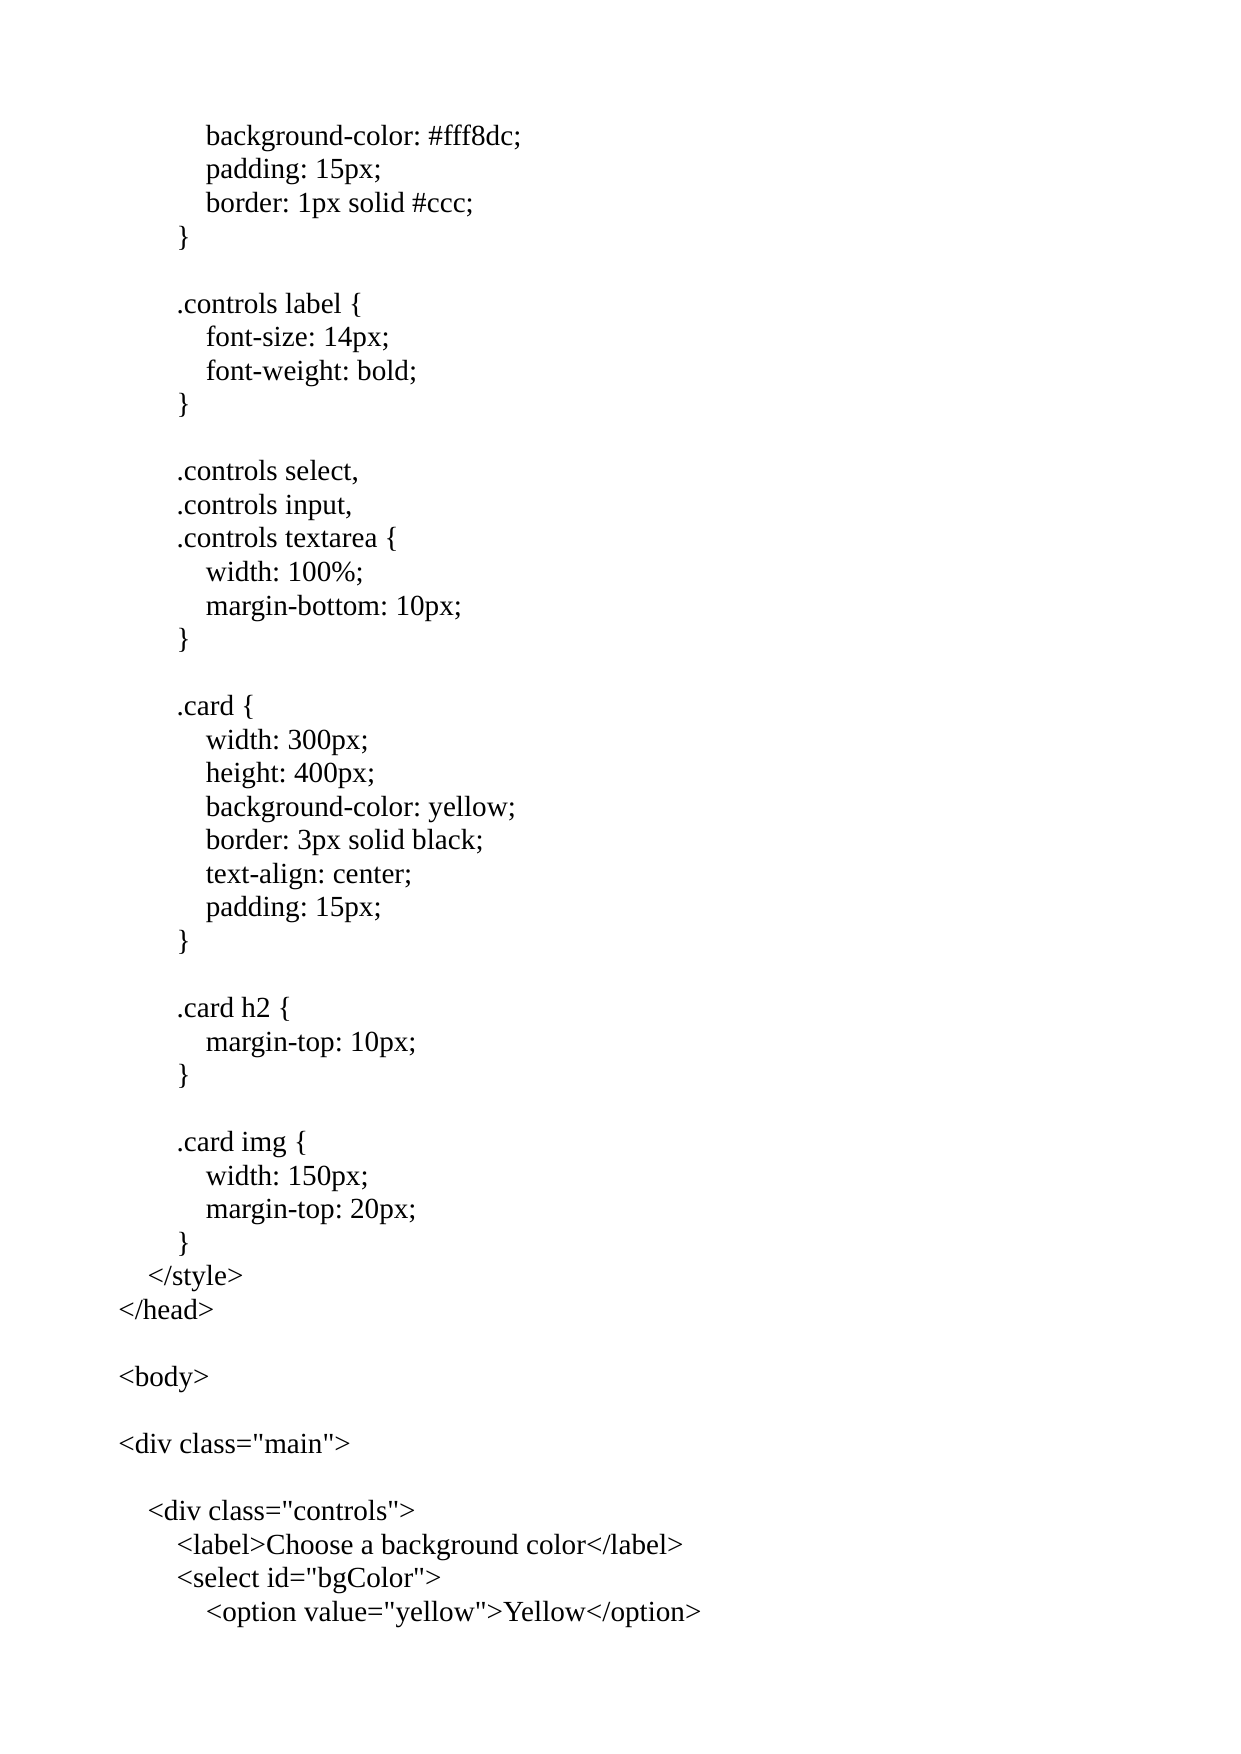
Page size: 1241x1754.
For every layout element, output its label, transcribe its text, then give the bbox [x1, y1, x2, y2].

text width: 300px; [118, 722, 1122, 755]
text font-weight: bold; [118, 353, 1122, 386]
text <select id="bgColor"> [118, 1560, 1122, 1594]
text width: 100%; [118, 554, 1122, 588]
text .controls input, [118, 487, 1122, 521]
text .controls label { [118, 286, 1122, 319]
text height: 400px; [118, 755, 1122, 789]
text } [118, 1057, 1122, 1091]
text .controls textarea { [118, 521, 1122, 554]
text </head> [118, 1292, 1122, 1326]
text padding: 15px; [118, 889, 1122, 923]
text <div class="controls"> [118, 1493, 1122, 1527]
text <body> [118, 1359, 1122, 1393]
text padding: 15px; [118, 152, 1122, 185]
text border: 1px solid #ccc; [118, 185, 1122, 219]
text <div class="main"> [118, 1426, 1122, 1460]
text .card { [118, 688, 1122, 722]
text margin-bottom: 10px; [118, 588, 1122, 621]
text text-align: center; [118, 856, 1122, 889]
text <option value="yellow">Yellow</option> [118, 1594, 1122, 1627]
text } [118, 386, 1122, 420]
text border: 3px solid black; [118, 822, 1122, 856]
text .card img { [118, 1124, 1122, 1158]
text } [118, 219, 1122, 252]
text background-color: yellow; [118, 789, 1122, 822]
text } [118, 1225, 1122, 1258]
text font-size: 14px; [118, 319, 1122, 353]
text } [118, 923, 1122, 957]
text <label>Choose a background color</label> [118, 1527, 1122, 1560]
text background-color: #fff8dc; [118, 118, 1122, 152]
text .controls select, [118, 453, 1122, 487]
text } [118, 621, 1122, 655]
text margin-top: 10px; [118, 1024, 1122, 1057]
text width: 150px; [118, 1158, 1122, 1191]
text </style> [118, 1258, 1122, 1292]
text margin-top: 20px; [118, 1191, 1122, 1225]
text .card h2 { [118, 990, 1122, 1024]
